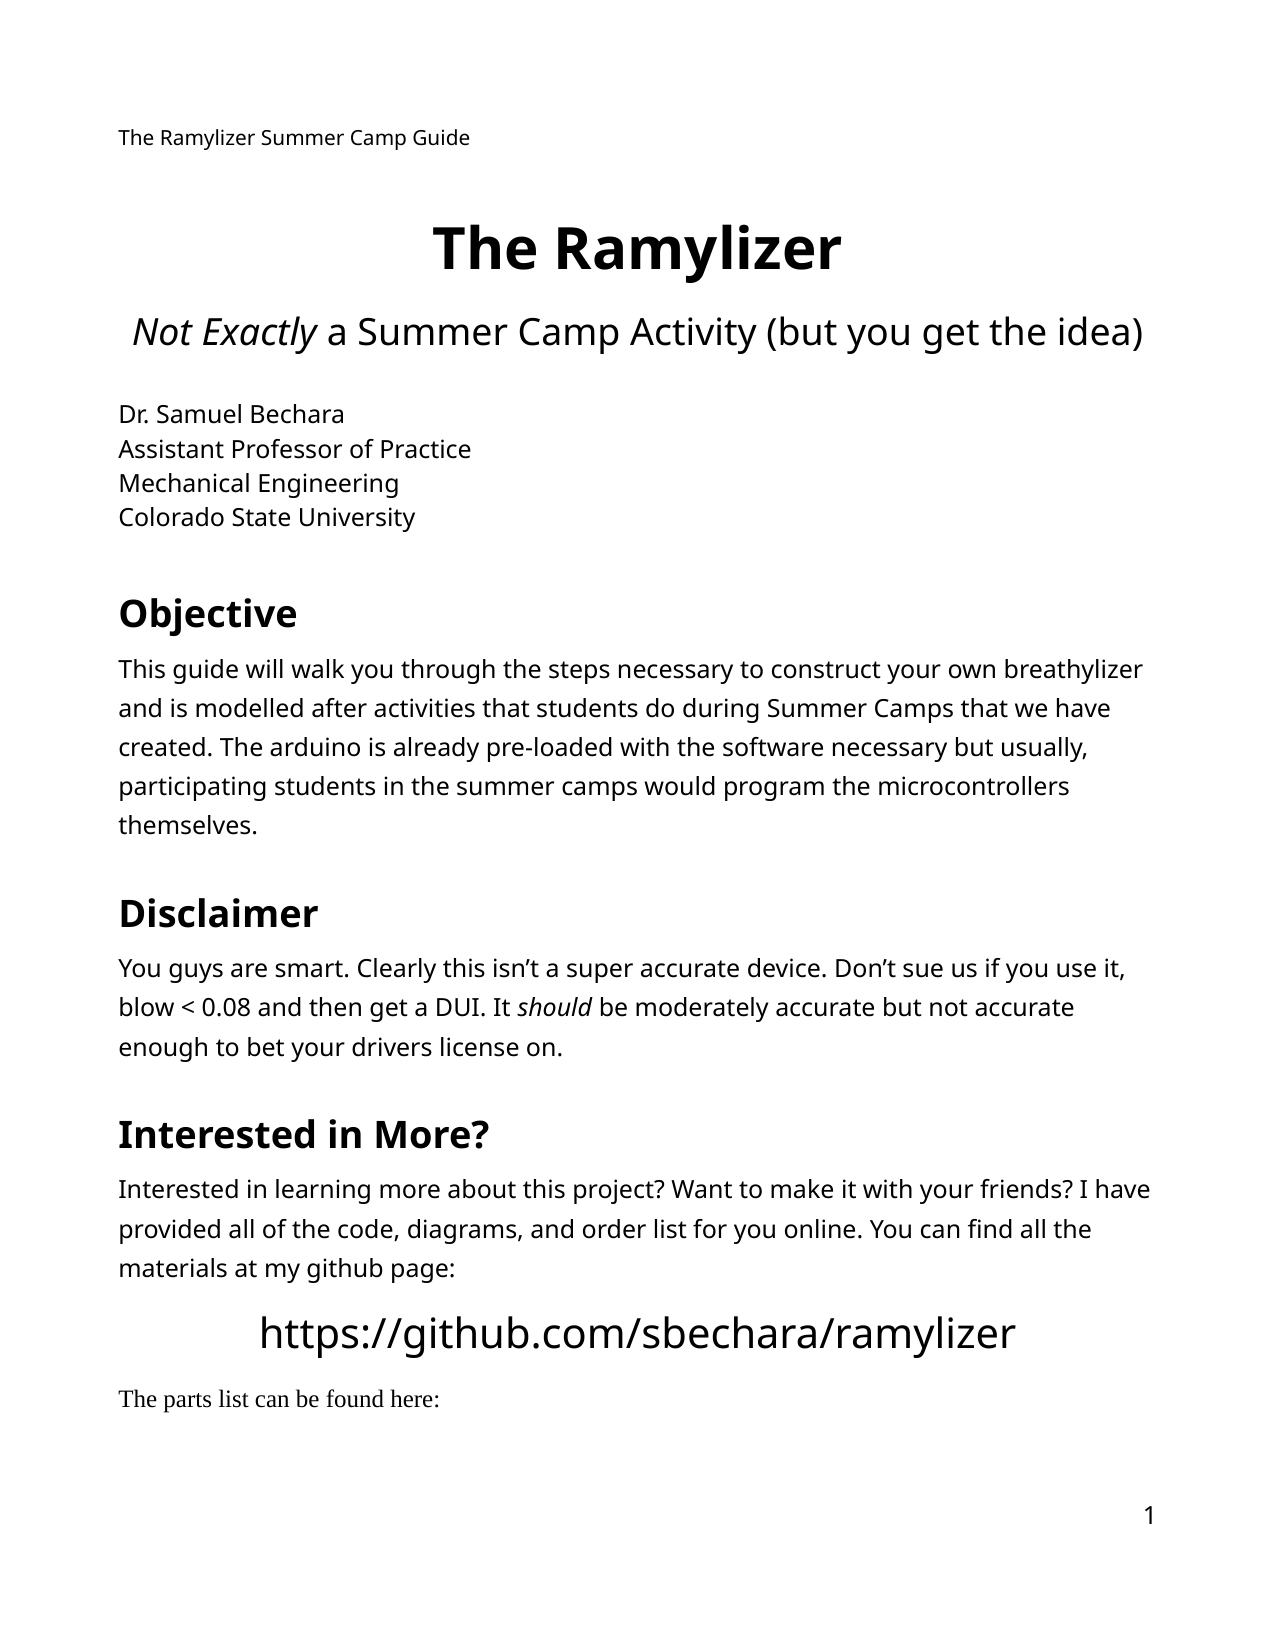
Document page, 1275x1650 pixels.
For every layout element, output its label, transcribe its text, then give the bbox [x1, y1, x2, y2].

subtitle You guys are smart. Clearly this isn’t a super accurate device. Don’t sue us if you use it, blow < 0.08 and then get a DUI. It should be moderately accurate but not accurate enough to bet your drivers license on. [118, 951, 1157, 1063]
text Colorado State University [118, 499, 1157, 533]
text The parts list can be found here: [118, 1384, 1157, 1413]
title The Ramylizer [118, 207, 1157, 286]
text https://github.com/sbechara/ramylizer [118, 1304, 1157, 1361]
text Dr. Samuel Bechara [118, 397, 1157, 431]
text Assistant Professor of Practice [118, 431, 1157, 465]
subtitle Disclaimer [118, 887, 1157, 938]
subtitle Objective [118, 587, 1157, 639]
subtitle Interested in More? [118, 1108, 1157, 1160]
text This guide will walk you through the steps necessary to construct your own breathylizer and is modelled after activities that students do during Summer Camps that we have created. The arduino is already pre-loaded with the software necessary but usually, participating students in the summer camps would program the microcontrollers themselves. [118, 651, 1157, 842]
text Interested in learning more about this project? Want to make it with your friends? I have provided all of the code, diagrams, and order list for you online. You can find all the materials at my github page: [118, 1172, 1157, 1284]
subtitle Not Exactly a Summer Camp Activity (but you get the idea) [118, 305, 1157, 356]
text Mechanical Engineering [118, 465, 1157, 499]
